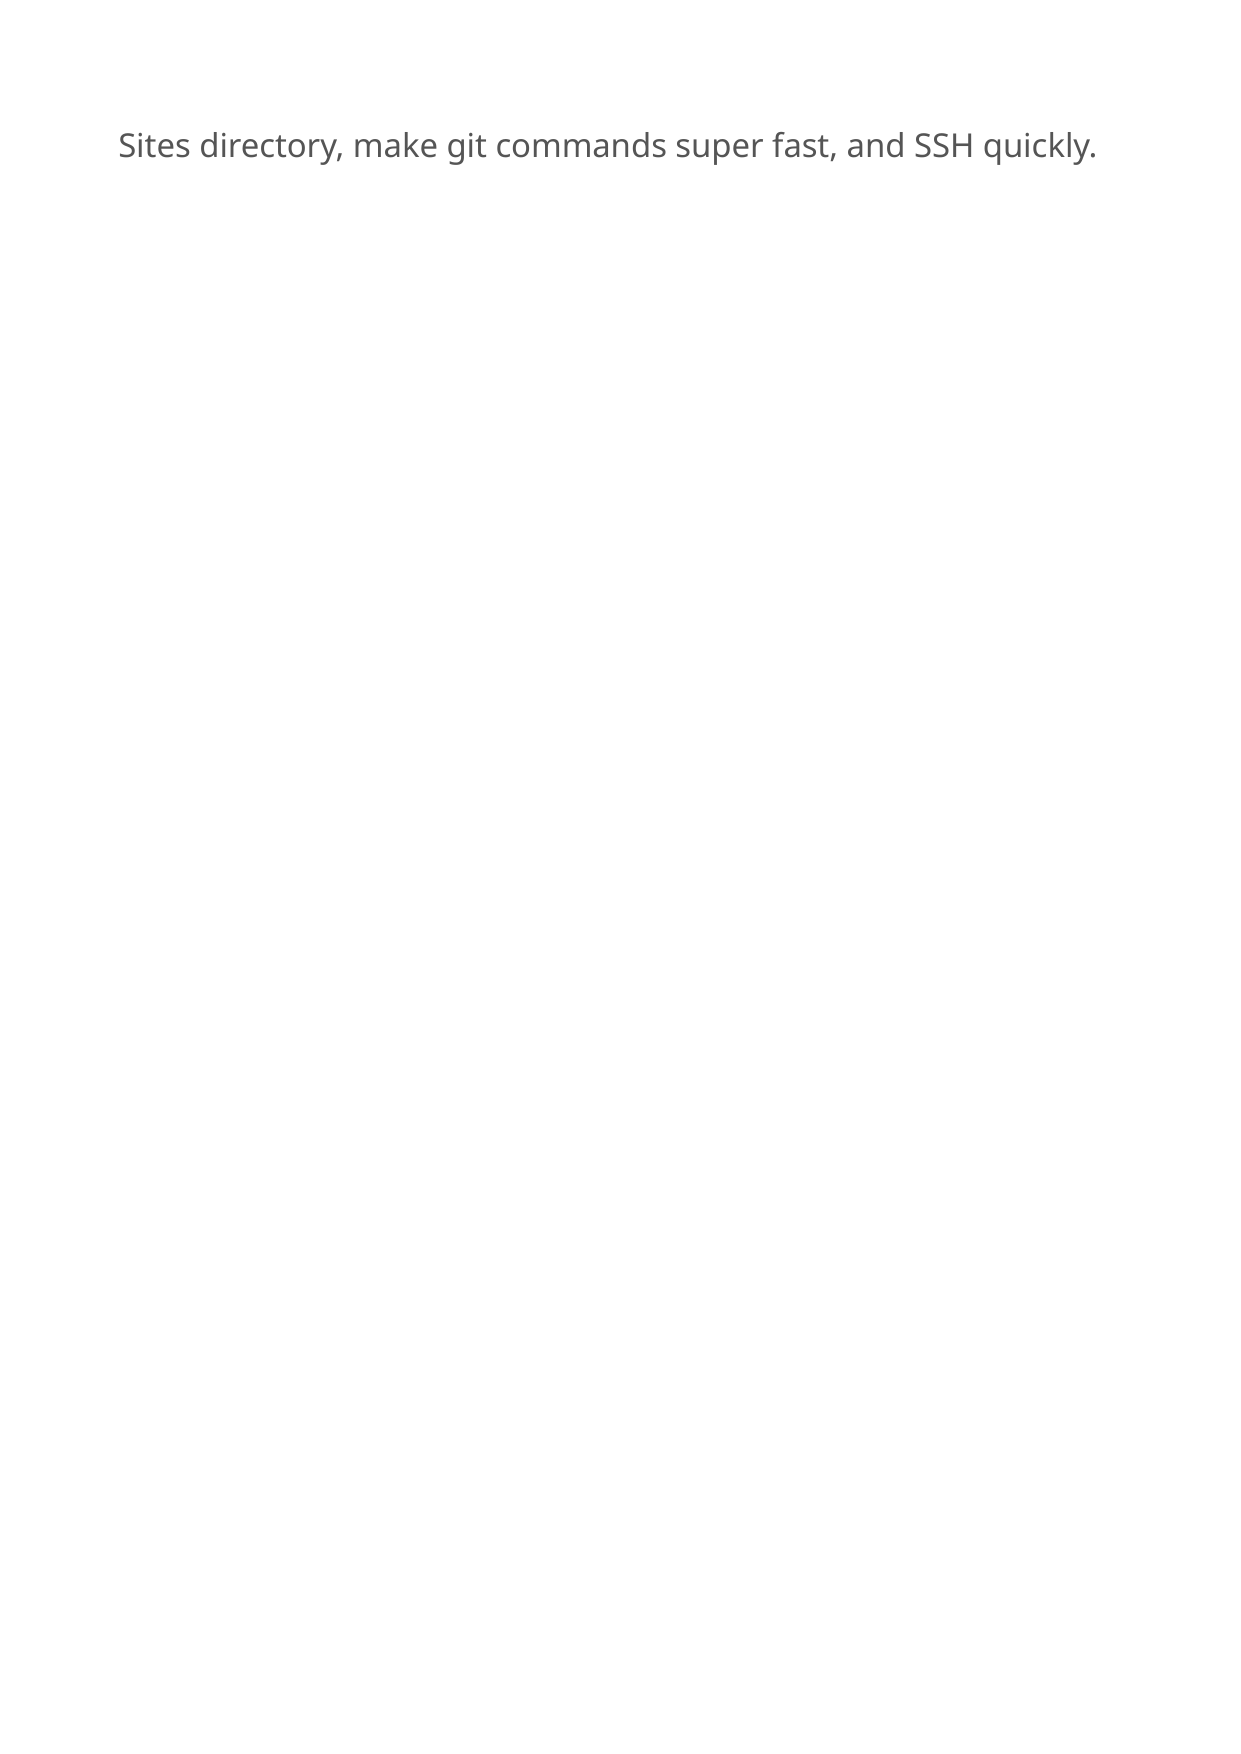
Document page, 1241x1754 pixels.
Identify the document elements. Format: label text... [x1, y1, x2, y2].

text Sites directory, make git commands super fast, and SSH quickly. [118, 118, 1122, 167]
